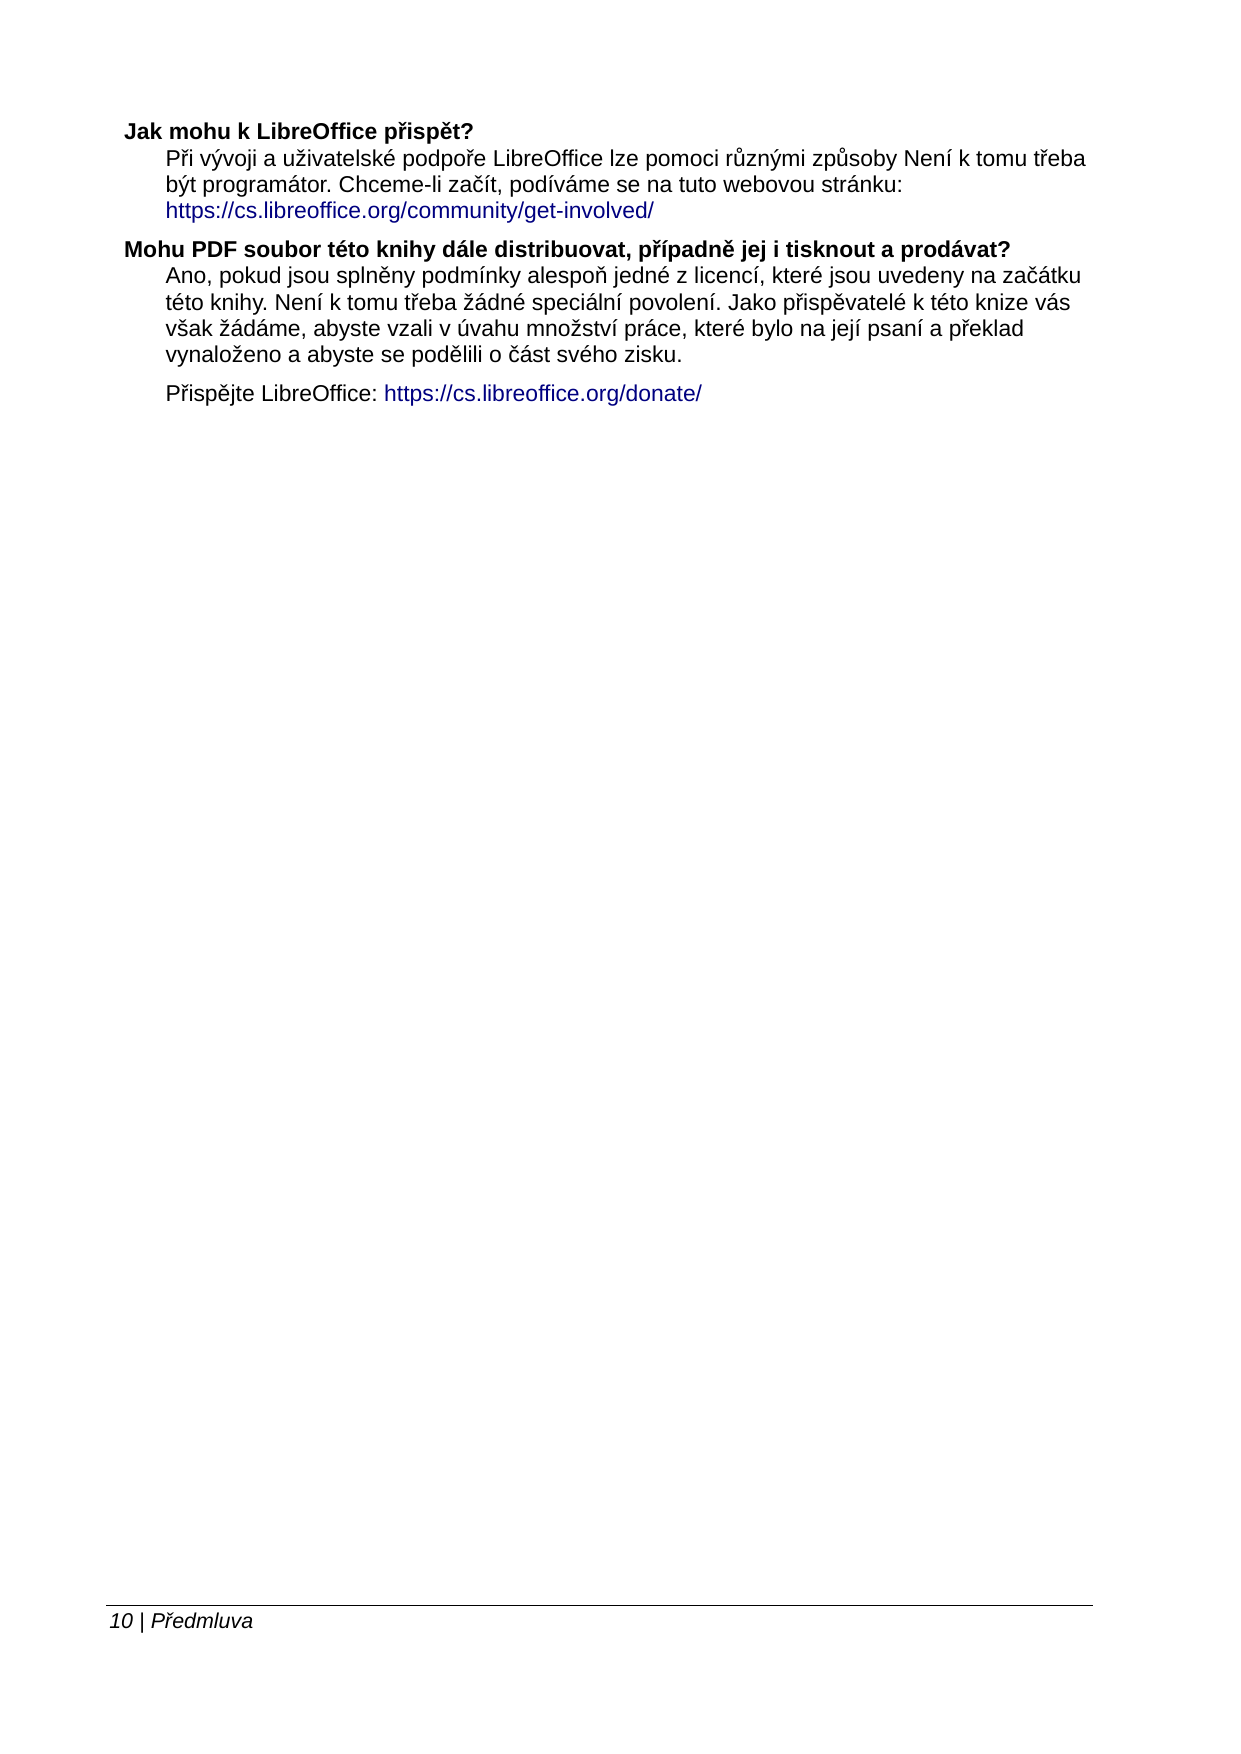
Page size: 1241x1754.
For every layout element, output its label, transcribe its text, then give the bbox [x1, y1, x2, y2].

text Ano, pokud jsou splněny podmínky alespoň jedné z licencí, které jsou uvedeny na začátku této knihy. Není k tomu třeba žádné speciální povolení. Jako přispěvatelé k této knize vás však žádáme, abyste vzali v úvahu množství práce, které bylo na její psaní a překlad vynaloženo a abyste se podělili o část svého zisku. [165, 262, 1093, 368]
text Při vývoji a uživatelské podpoře LibreOffice lze pomoci různými způsoby Není k tomu třeba být programátor. Chceme-li začít, podíváme se na tuto webovou stránku: https://cs.libreoffice.org/community/get-involved/ [165, 144, 1093, 223]
text Mohu PDF soubor této knihy dále distribuovat, případně jej i tisknout a prodávat? [124, 236, 1093, 262]
text Jak mohu k LibreOffice přispět? [124, 118, 1093, 144]
text Přispějte LibreOffice: https://cs.libreoffice.org/donate/ [165, 380, 1093, 407]
